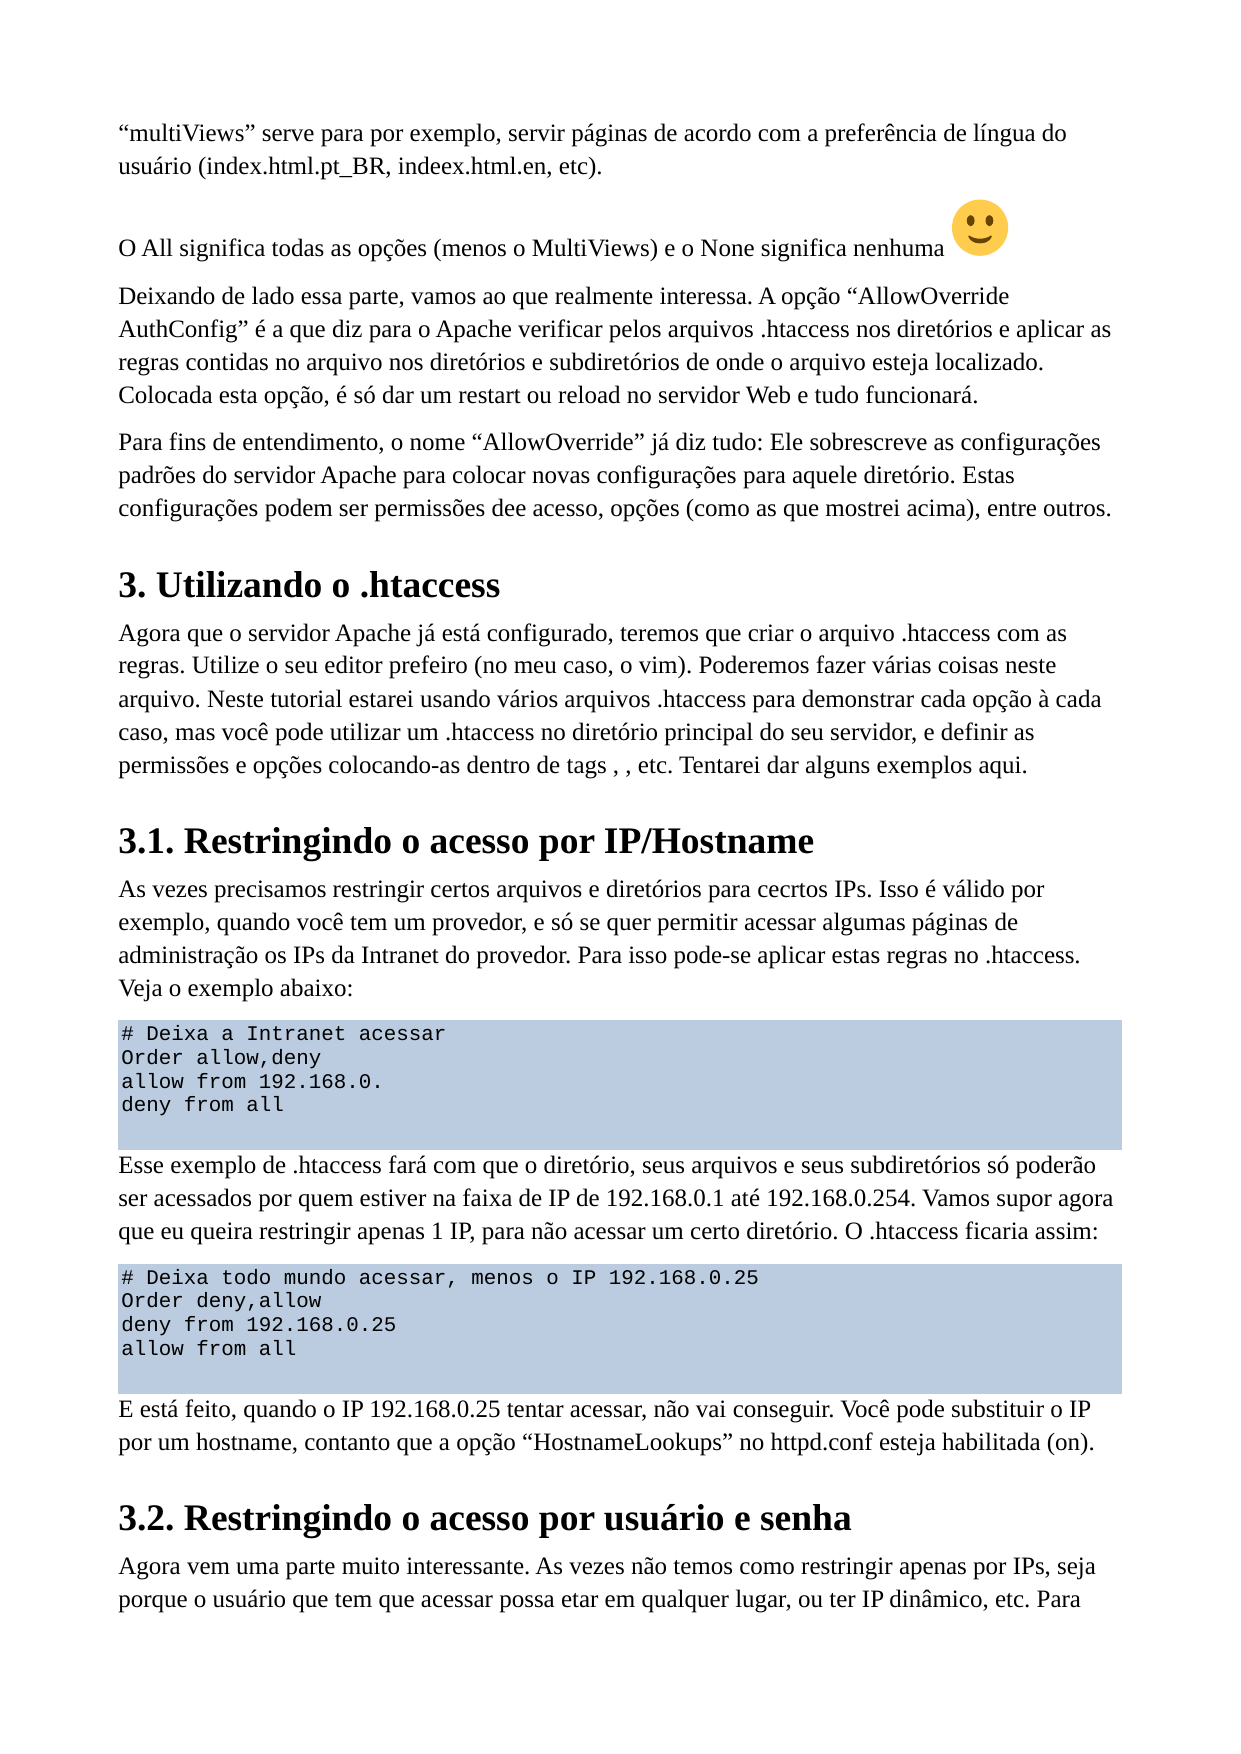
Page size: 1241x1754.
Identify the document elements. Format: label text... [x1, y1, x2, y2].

text Agora que o servidor Apache já está configurado, teremos que criar o arquivo .htaccess com as regras. Utilize o seu editor prefeiro (no meu caso, o vim). Poderemos fazer várias coisas neste arquivo. Neste tutorial estarei usando vários arquivos .htaccess para demonstrar cada opção à cada caso, mas você pode utilizar um .htaccess no diretório principal do seu servidor, e definir as permissões e opções colocando-as dentro de tags , , etc. Tentarei dar alguns exemplos aqui. [118, 618, 1122, 778]
text “multiViews” serve para por exemplo, servir páginas de acordo com a preferência de língua do usuário (index.html.pt_BR, indeex.html.en, etc). [118, 118, 1122, 180]
subtitle 3.2. Restringindo o acesso por usuário e senha [118, 1495, 1122, 1538]
text E está feito, quando o IP 192.168.0.25 tentar acessar, não vai conseguir. Você pode substituir o IP por um hostname, contanto que a opção “HostnameLookups” no httpd.conf esteja habilitada (on). [118, 1394, 1122, 1456]
subtitle 3.1. Restringindo o acesso por IP/Hostname [118, 818, 1122, 861]
table_header # Deixa a Intranet acessar Order allow,deny allow from 192.168.0. deny from all [118, 1020, 1122, 1150]
text Deixando de lado essa parte, vamos ao que realmente interessa. A opção “AllowOverride AuthConfig” é a que diz para o Apache verificar pelos arquivos .htaccess nos diretórios e aplicar as regras contidas no arquivo nos diretórios e subdiretórios de onde o arquivo esteja localizado. Colocada esta opção, é só dar um restart ou reload no servidor Web e tudo funcionará. [118, 281, 1122, 409]
text As vezes precisamos restringir certos arquivos e diretórios para cecrtos IPs. Isso é válido por exemplo, quando você tem um provedor, e só se quer permitir acessar algumas páginas de administração os IPs da Intranet do provedor. Para isso pode-se aplicar estas regras no .htaccess. Veja o exemplo abaixo: [118, 874, 1122, 1002]
text Para fins de entendimento, o nome “AllowOverride” já diz tudo: Ele sobrescreve as configurações padrões do servidor Apache para colocar novas configurações para aquele diretório. Estas configurações podem ser permissões dee acesso, opções (como as que mostrei acima), entre outros. [118, 427, 1122, 522]
table_header # Deixa todo mundo acessar, menos o IP 192.168.0.25 Order deny,allow deny from 192.168.0.25 allow from all [118, 1264, 1122, 1394]
text O All significa todas as opções (menos o MultiViews) e o None significa nenhuma [118, 199, 1122, 262]
text Agora vem uma parte muito interessante. As vezes não temos como restringir apenas por IPs, seja porque o usuário que tem que acessar possa etar em qualquer lugar, ou ter IP dinâmico, etc. Para [118, 1551, 1122, 1613]
subtitle 3. Utilizando o .htaccess [118, 562, 1122, 605]
text Esse exemplo de .htaccess fará com que o diretório, seus arquivos e seus subdiretórios só poderão ser acessados por quem estiver na faixa de IP de 192.168.0.1 até 192.168.0.254. Vamos supor agora que eu queira restringir apenas 1 IP, para não acessar um certo diretório. O .htaccess ficaria assim: [118, 1150, 1122, 1245]
